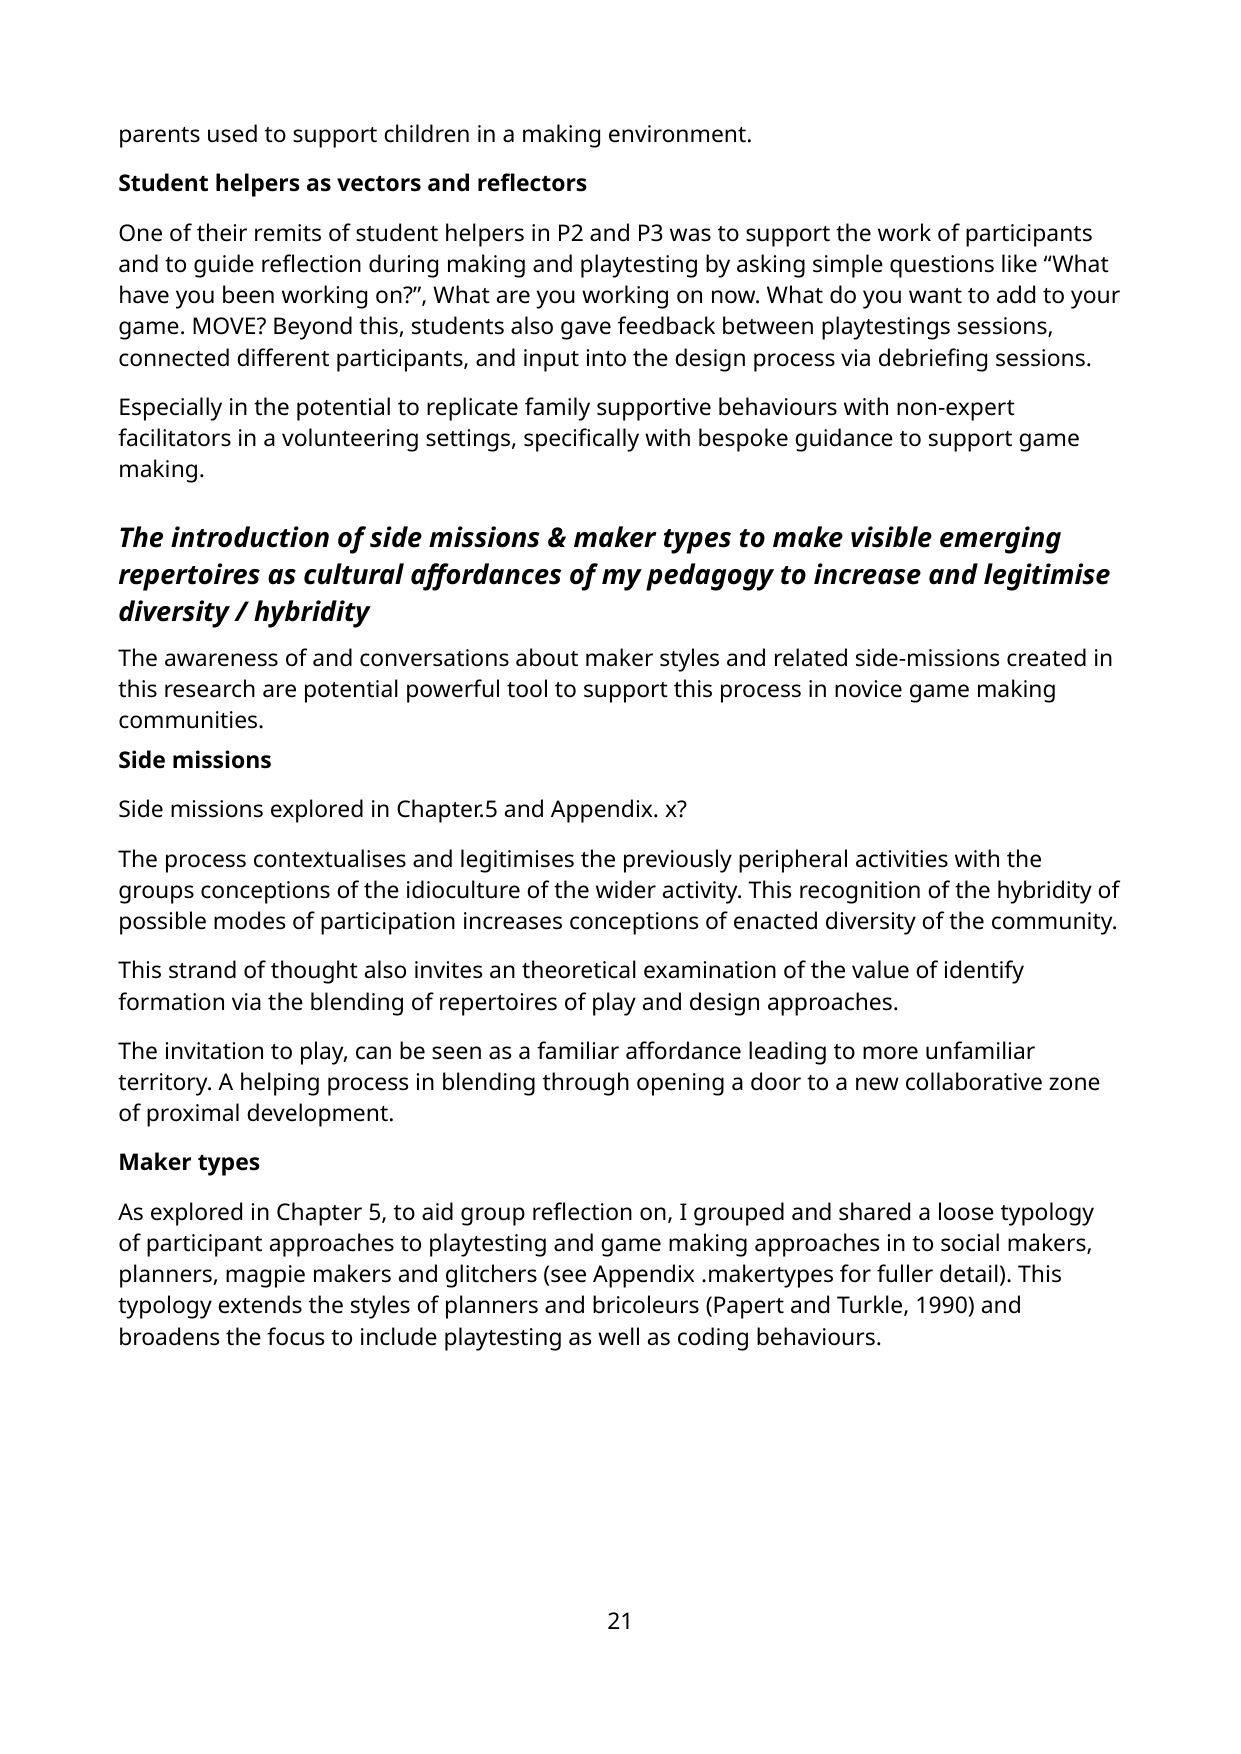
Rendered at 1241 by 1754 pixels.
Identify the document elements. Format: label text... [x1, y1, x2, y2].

text Side missions [118, 744, 1122, 775]
text As explored in Chapter 5, to aid group reflection on, I grouped and shared a loose typology of participant approaches to playtesting and game making approaches in to social makers, planners, magpie makers and glitchers (see Appendix .makertypes for fuller detail). This typology extends the styles of planners and bricoleurs (Papert and Turkle, 1990) and broadens the focus to include playtesting as well as coding behaviours. [118, 1195, 1122, 1352]
text Maker types [118, 1146, 1122, 1177]
text Student helpers as vectors and reflectors [118, 167, 1122, 198]
text Especially in the potential to replicate family supportive behaviours with non-expert facilitators in a volunteering settings, specifically with bespoke guidance to support game making. [118, 391, 1122, 484]
text The invitation to play, can be seen as a familiar affordance leading to more unfamiliar territory. A helping process in blending through opening a door to a new collaborative zone of proximal development. [118, 1034, 1122, 1128]
text Side missions explored in Chapter.5 and Appendix. x? [118, 793, 1122, 824]
text One of their remits of student helpers in P2 and P3 was to support the work of participants and to guide reflection during making and playtesting by asking simple questions like “What have you been working on?”, What are you working on now. What do you want to add to your game. MOVE? Beyond this, students also gave feedback between playtestings sessions, connected different participants, and input into the design process via debriefing sessions. [118, 216, 1122, 373]
text This strand of thought also invites an theoretical examination of the value of identify formation via the blending of repertoires of play and design approaches. [118, 954, 1122, 1017]
text The process contextualises and legitimises the previously peripheral activities with the groups conceptions of the idioculture of the wider activity. This recognition of the hybridity of possible modes of participation increases conceptions of enacted diversity of the community. [118, 842, 1122, 936]
text parents used to support children in a making environment. [118, 118, 1122, 149]
subtitle The introduction of side missions & maker types to make visible emerging repertoires as cultural affordances of my pedagogy to increase and legitimise diversity / hybridity [118, 518, 1122, 629]
text The awareness of and conversations about maker styles and related side-missions created in this research are potential powerful tool to support this process in novice game making communities. [118, 641, 1122, 735]
